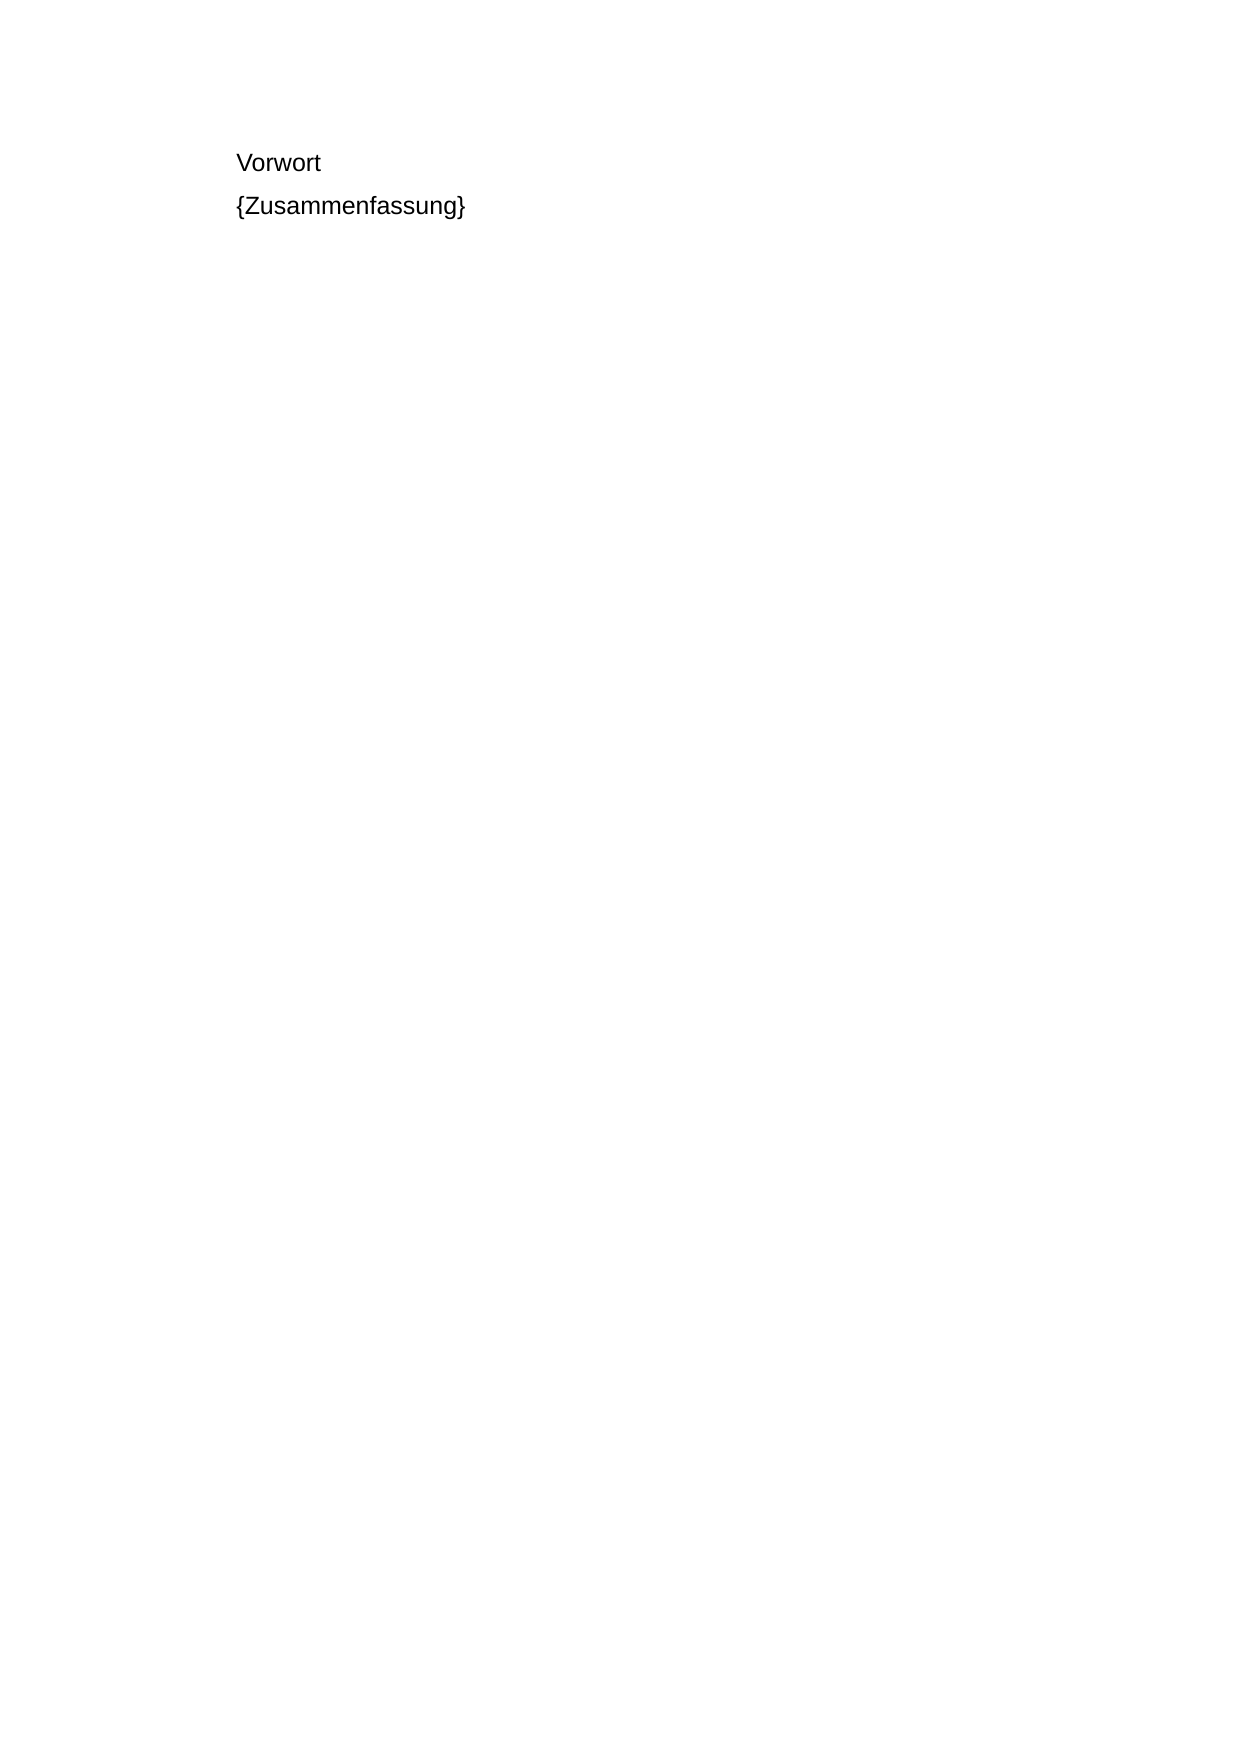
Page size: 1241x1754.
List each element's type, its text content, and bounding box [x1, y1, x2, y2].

text Vorwort [236, 148, 1063, 176]
text {Zusammenfassung} [236, 191, 1063, 219]
